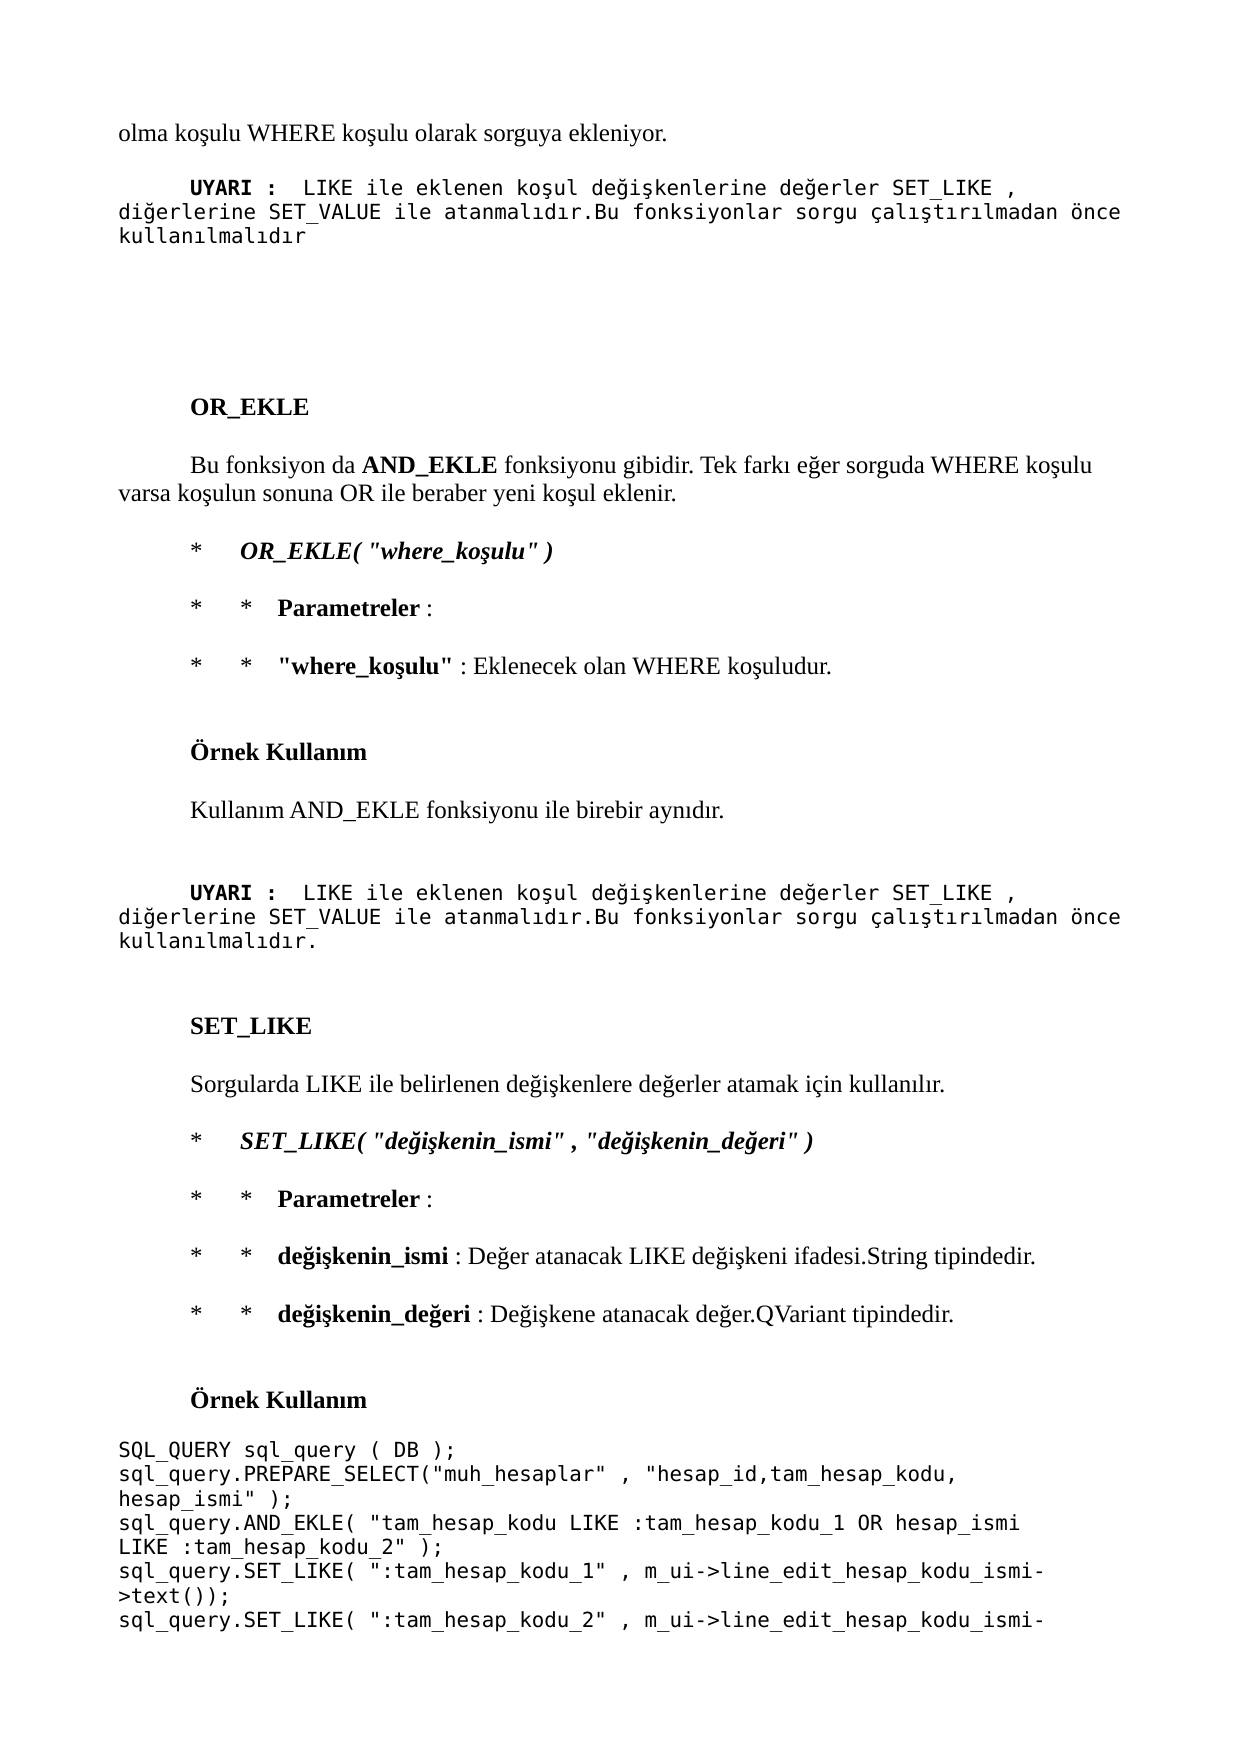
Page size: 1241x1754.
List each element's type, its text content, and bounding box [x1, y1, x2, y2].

text Bu fonksiyon da AND_EKLE fonksiyonu gibidir. Tek farkı eğer sorguda WHERE koşulu varsa koşulun sonuna OR ile beraber yeni koşul eklenir. [118, 450, 1122, 507]
text OR_EKLE [118, 392, 1122, 421]
text SQL_QUERY sql_query ( DB ); [118, 1438, 1122, 1462]
text SET_LIKE [118, 1011, 1122, 1040]
text Örnek Kullanım [118, 737, 1122, 766]
text * OR_EKLE( "where_koşulu" ) [118, 536, 1122, 565]
text * * değişkenin_ismi : Değer atanacak LIKE değişkeni ifadesi.String tipindedir. [118, 1241, 1122, 1270]
text sql_query.AND_EKLE( "tam_hesap_kodu LIKE :tam_hesap_kodu_1 OR hesap_ismi LIKE :tam_hesap_kodu_2" ); [118, 1511, 1122, 1559]
text UYARI : LIKE ile eklenen koşul değişkenlerine değerler SET_LIKE , diğerlerine SET_VALUE ile atanmalıdır.Bu fonksiyonlar sorgu çalıştırılmadan önce kullanılmalıdır. [118, 881, 1122, 954]
text Örnek Kullanım [118, 1385, 1122, 1414]
text Kullanım AND_EKLE fonksiyonu ile birebir aynıdır. [118, 795, 1122, 823]
text * * değişkenin_değeri : Değişkene atanacak değer.QVariant tipindedir. [118, 1299, 1122, 1327]
text Sorgularda LIKE ile belirlenen değişkenlere değerler atamak için kullanılır. [118, 1069, 1122, 1097]
text UYARI : LIKE ile eklenen koşul değişkenlerine değerler SET_LIKE , diğerlerine SET_VALUE ile atanmalıdır.Bu fonksiyonlar sorgu çalıştırılmadan önce kullanılmalıdır [118, 176, 1122, 248]
text sql_query.SET_LIKE( ":tam_hesap_kodu_1" , m_ui->line_edit_hesap_kodu_ismi->text()); [118, 1559, 1122, 1608]
text * * Parametreler : [118, 1184, 1122, 1212]
text * * "where_koşulu" : Eklenecek olan WHERE koşuludur. [118, 651, 1122, 680]
text sql_query.PREPARE_SELECT("muh_hesaplar" , "hesap_id,tam_hesap_kodu, hesap_ismi" ); [118, 1462, 1122, 1511]
text sql_query.SET_LIKE( ":tam_hesap_kodu_2" , m_ui->line_edit_hesap_kodu_ismi- [118, 1608, 1122, 1632]
text * * Parametreler : [118, 593, 1122, 622]
text olma koşulu WHERE koşulu olarak sorguya ekleniyor. [118, 118, 1122, 147]
text * SET_LIKE( "değişkenin_ismi" , "değişkenin_değeri" ) [118, 1126, 1122, 1155]
